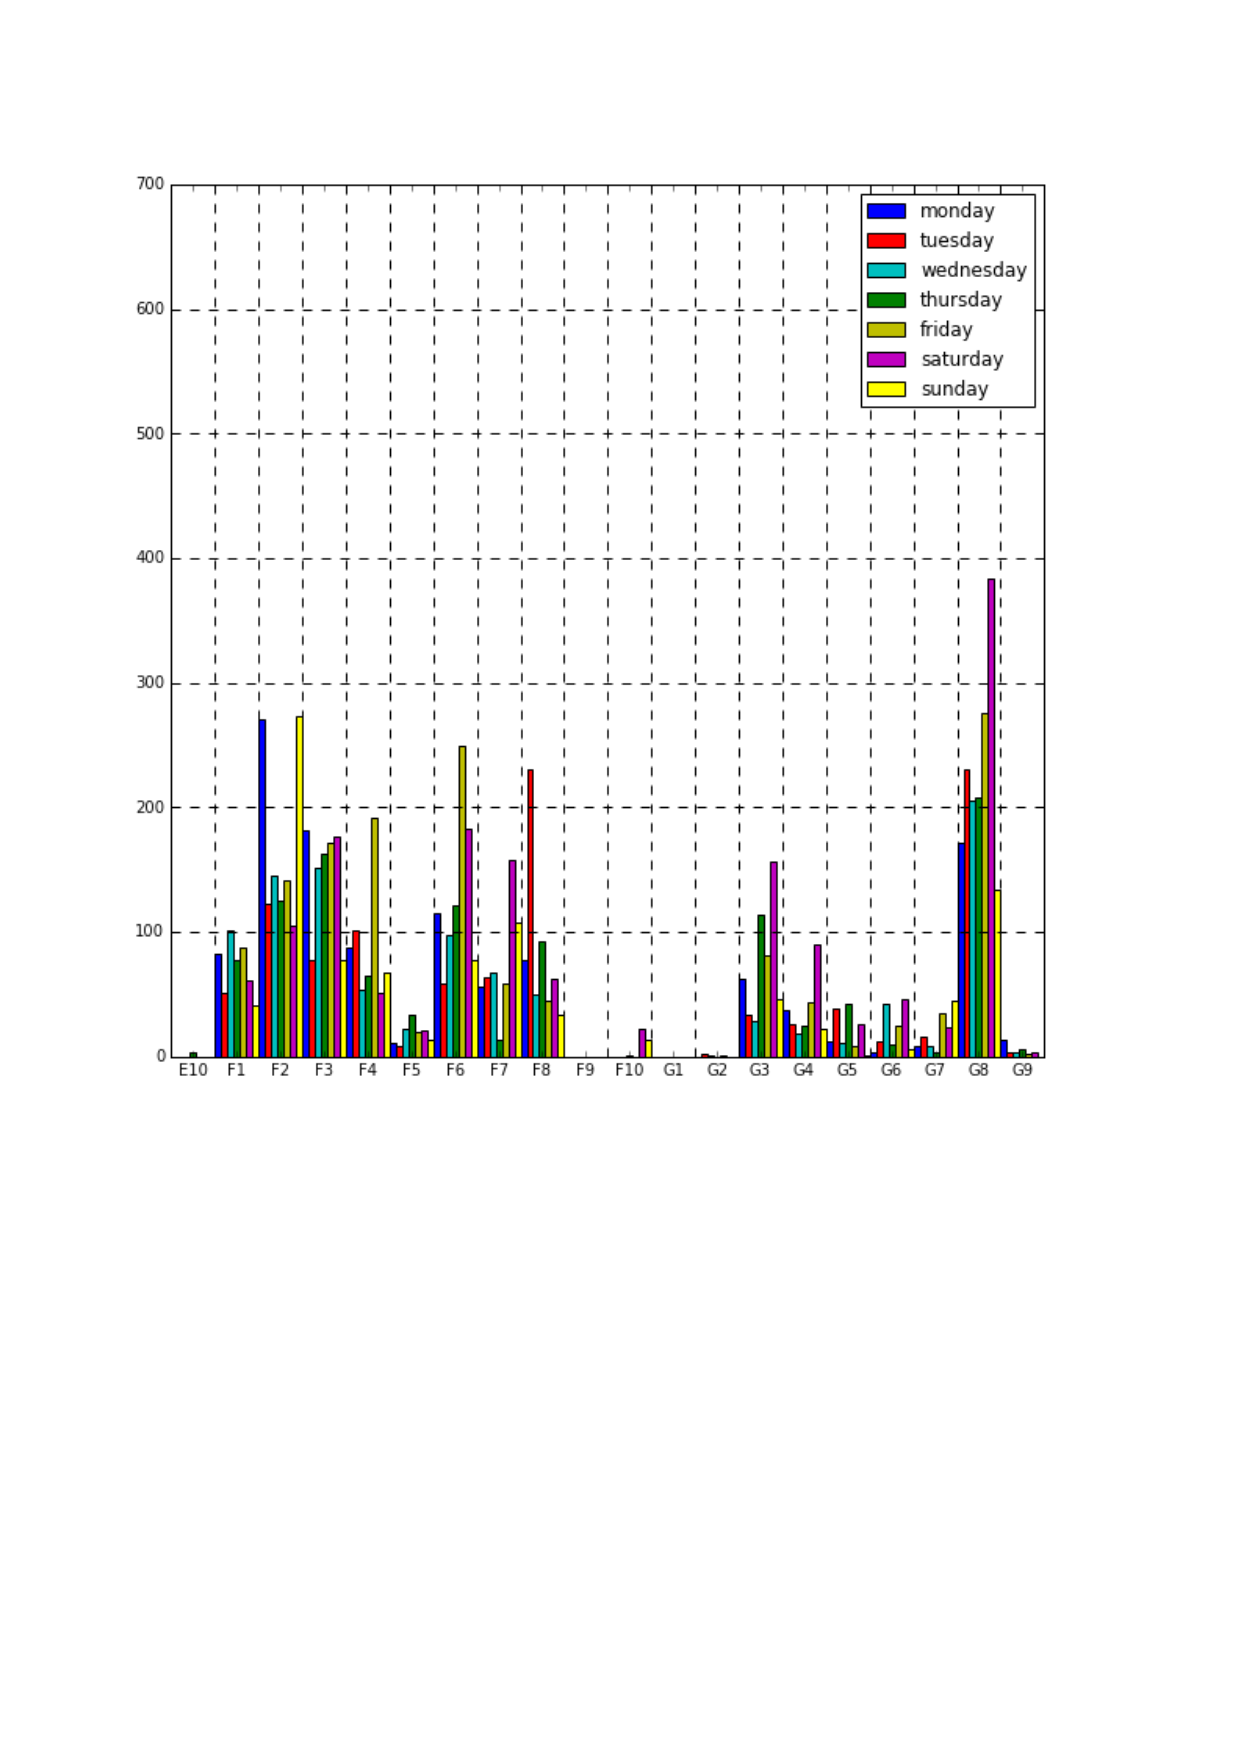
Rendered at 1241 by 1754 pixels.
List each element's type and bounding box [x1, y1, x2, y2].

picture [124, 166, 1054, 1090]
